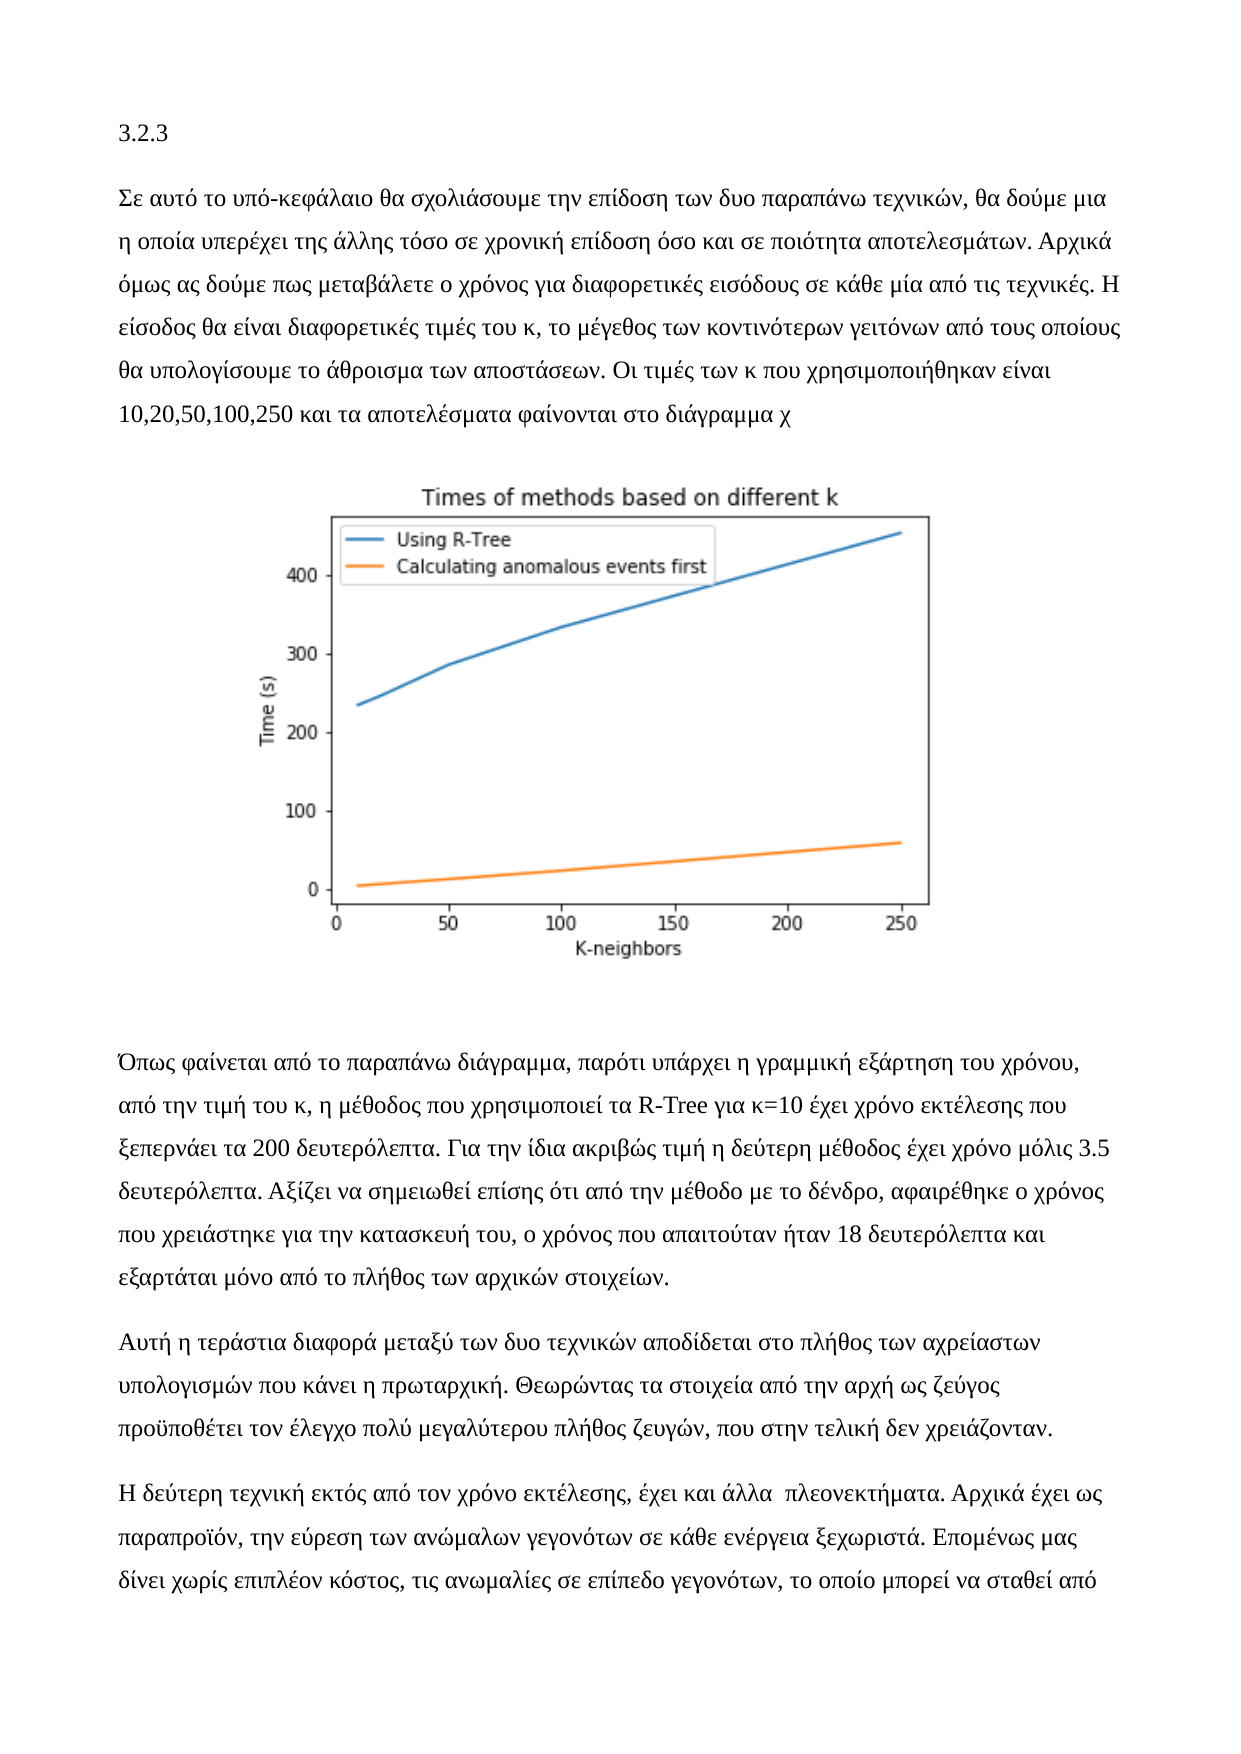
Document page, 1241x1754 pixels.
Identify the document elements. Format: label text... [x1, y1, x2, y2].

picture [235, 454, 1005, 968]
text Όπως φαίνεται από το παραπάνω διάγραμμα, παρότι υπάρχει η γραμμική εξάρτηση του χρόνου, από την τιμή του κ, η μέθοδος που χρησιμοποιεί τα R-Tree για κ=10 έχει χρόνο εκτέλεσης που ξεπερνάει τα 200 δευτερόλεπτα. Για την ίδια ακριβώς τιμή η δεύτερη μέθοδος έχει χρόνο μόλις 3.5 δευτερόλεπτα. Αξίζει να σημειωθεί επίσης ότι από την μέθοδο με το δένδρο, αφαιρέθηκε ο χρόνος που χρειάστηκε για την κατασκευή του, ο χρόνος που απαιτούταν ήταν 18 δευτερόλεπτα και εξαρτάται μόνο από το πλήθος των αρχικών στοιχείων. [118, 1047, 1122, 1291]
text 3.2.3 [118, 118, 1122, 147]
text Η δεύτερη τεχνική εκτός από τον χρόνο εκτέλεσης, έχει και άλλα πλεονεκτήματα. Αρχικά έχει ως παραπροϊόν, την εύρεση των ανώμαλων γεγονότων σε κάθε ενέργεια ξεχωριστά. Επομένως μας δίνει χωρίς επιπλέον κόστος, τις ανωμαλίες σε επίπεδο γεγονότων, το οποίο μπορεί να σταθεί από [118, 1478, 1122, 1593]
text Σε αυτό το υπό-κεφάλαιο θα σχολιάσουμε την επίδοση των δυο παραπάνω τεχνικών, θα δούμε μια η οποία υπερέχει της άλλης τόσο σε χρονική επίδοση όσο και σε ποιότητα αποτελεσμάτων. Αρχικά όμως ας δούμε πως μεταβάλετε ο χρόνος για διαφορετικές εισόδους σε κάθε μία από τις τεχνικές. Η είσοδος θα είναι διαφορετικές τιμές του κ, το μέγεθος των κοντινότερων γειτόνων από τους οποίους θα υπολογίσουμε το άθροισμα των αποστάσεων. Οι τιμές των κ που χρησιμοποιήθηκαν είναι 10,20,50,100,250 και τα αποτελέσματα φαίνονται στο διάγραμμα χ [118, 183, 1122, 427]
text Αυτή η τεράστια διαφορά μεταξύ των δυο τεχνικών αποδίδεται στο πλήθος των αχρείαστων υπολογισμών που κάνει η πρωταρχική. Θεωρώντας τα στοιχεία από την αρχή ως ζεύγος προϋποθέτει τον έλεγχο πολύ μεγαλύτερου πλήθος ζευγών, που στην τελική δεν χρειάζονταν. [118, 1327, 1122, 1442]
